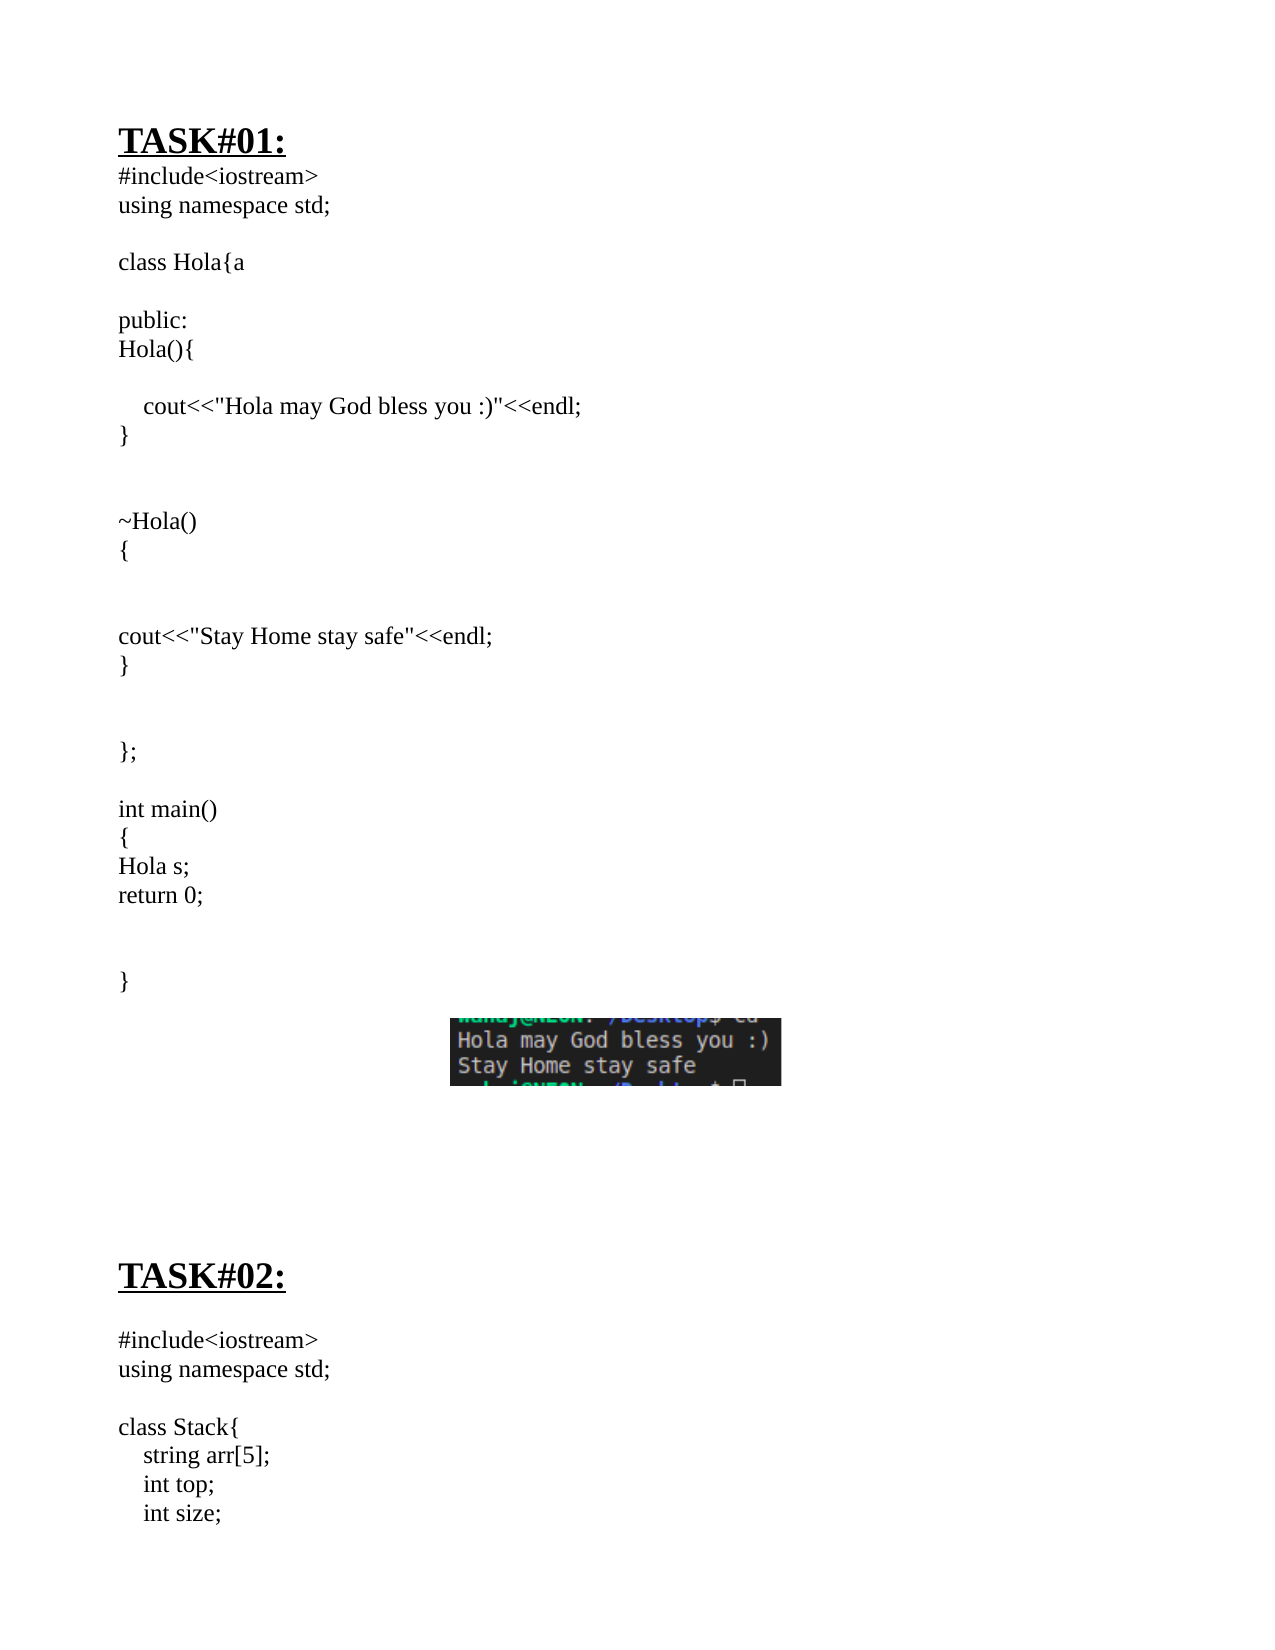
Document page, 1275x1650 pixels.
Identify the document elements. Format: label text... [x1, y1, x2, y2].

text string arr[5]; [118, 1441, 1157, 1469]
text #include<iostream> [118, 1326, 1157, 1354]
text class Stack{ [118, 1412, 1157, 1441]
text cout<<"Stay Home stay safe"<<endl; [118, 621, 1157, 650]
text public: [118, 305, 1157, 334]
text Hola s; [118, 851, 1157, 880]
text class Hola{a [118, 247, 1157, 276]
text int main() [118, 794, 1157, 822]
text cout<<"Hola may God bless you :)"<<endl; [118, 391, 1157, 420]
text } [118, 420, 1157, 449]
text { [118, 535, 1157, 564]
text TASK#02: [118, 1254, 1157, 1297]
text } [118, 966, 1157, 995]
text #include<iostream> [118, 161, 1157, 190]
picture [450, 1018, 782, 1086]
text int top; [118, 1469, 1157, 1498]
text using namespace std; [118, 190, 1157, 219]
text } [118, 650, 1157, 679]
text using namespace std; [118, 1354, 1157, 1383]
text int size; [118, 1498, 1157, 1527]
text TASK#01: [118, 118, 1157, 161]
text }; [118, 736, 1157, 765]
text ~Hola() [118, 506, 1157, 535]
text Hola(){ [118, 334, 1157, 362]
text return 0; [118, 880, 1157, 909]
text { [118, 822, 1157, 851]
